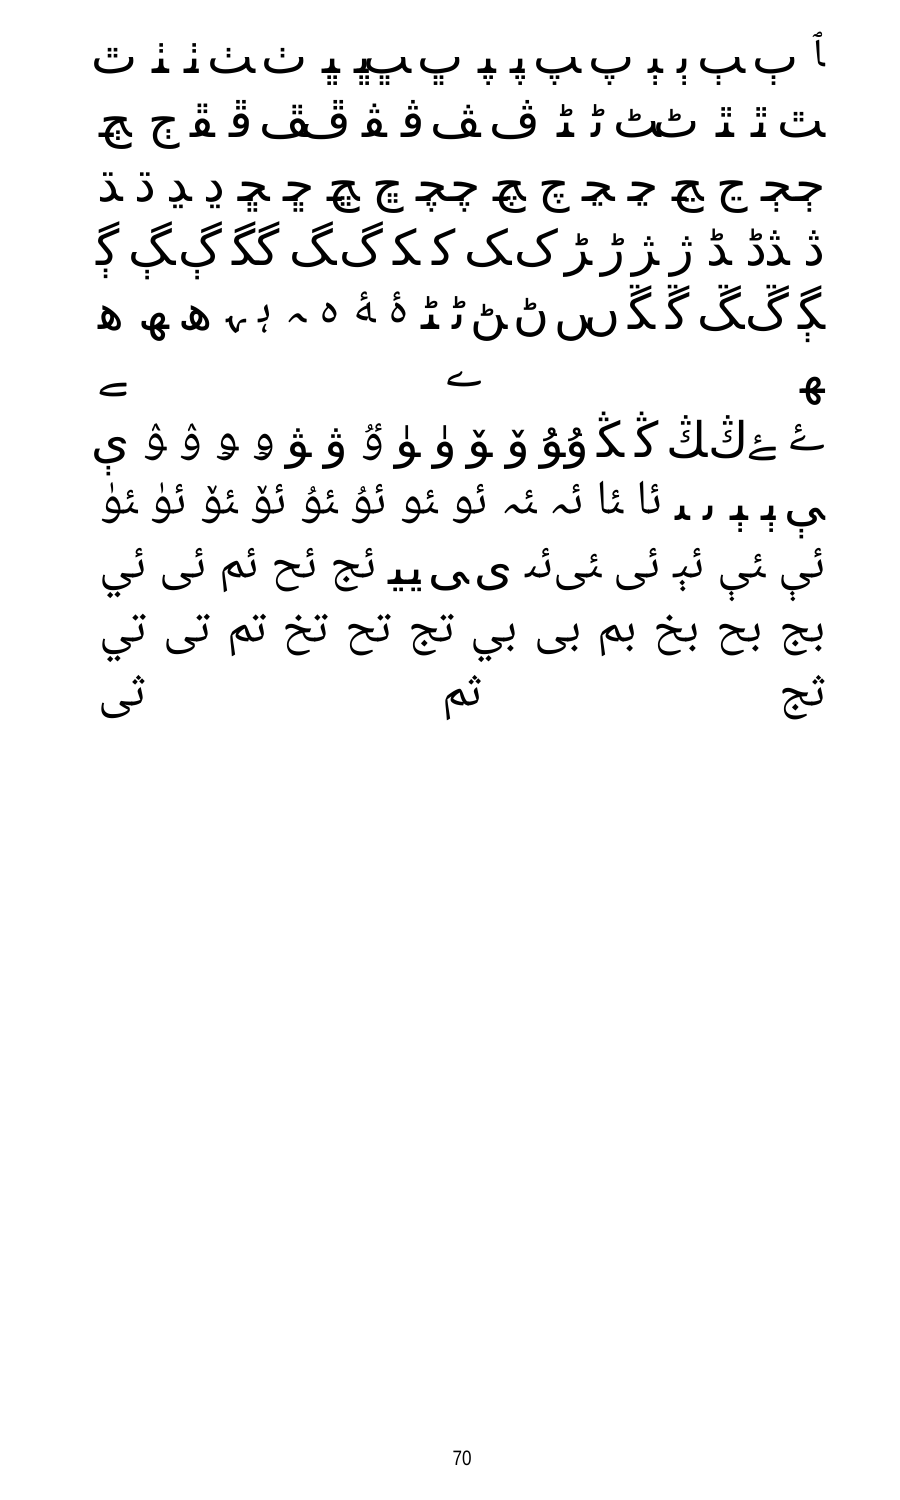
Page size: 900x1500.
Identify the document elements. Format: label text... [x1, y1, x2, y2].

text ﮰ ﮱﯓ ﯔ ﯕ ﯖ ﯗﯘ ﯙ ﯚ ﯛ ﯜ ﯝ ﯞ ﯟ ﯠ ﯡ ﯢ ﯣ ﯤ ﯥ ﯦ ﯧ ﯨ ﯩ ﯪ ﯫ ﯬ ﯭ ﯮ ﯯ ﯰ ﯱ ﯲ ﯳ ﯴ ﯵ ﯶ ﯷ ﯸ ﯹ ﯺﯻ ﯼ ﯽ ﯾﯿ ﰀ ﰁ ﰂ ﰃ ﰄ ﰅ ﰆ ﰇ ﰈ ﰉ ﰊ ﰋ ﰌ ﰍ ﰎ ﰏ ﰐ ﰑ ﰒ ﰓ [99, 413, 825, 732]
text ﭑ ﭒ ﭓ ﭔ ﭕ ﭖ ﭗ ﭘ ﭙ ﭚ ﭛﭜ ﭝ ﭞ ﭟ ﭠ ﭡ ﭢ ﭣ ﭤ ﭥ ﭦﭧ ﭨ ﭩ ﭪ ﭫ ﭬ ﭭ ﭮﭯ ﭰ ﭱ ﭲ ﭳ ﭴﭵ ﭶ ﭷ ﭸ ﭹ ﭺ ﭻ ﭼﭽ ﭾ ﭿ ﮀ ﮁ ﮂ ﮃ ﮄ ﮅ ﮆ ﮇﮈ ﮉ ﮊ ﮋ ﮌ ﮍ ﮎ ﮏ ﮐ ﮑ ﮒ ﮓ ﮔﮕ ﮖ ﮗ ﮘ ﮙ ﮚ ﮛ ﮜ ﮝ ﮞﮟ ﮠ ﮡ ﮢ ﮣ ﮤ ﮥ ﮦ ﮧ ﮨ ﮩ ﮪ ﮫ ﮬ ﮭ ﮮ ﮯ [99, 30, 825, 413]
